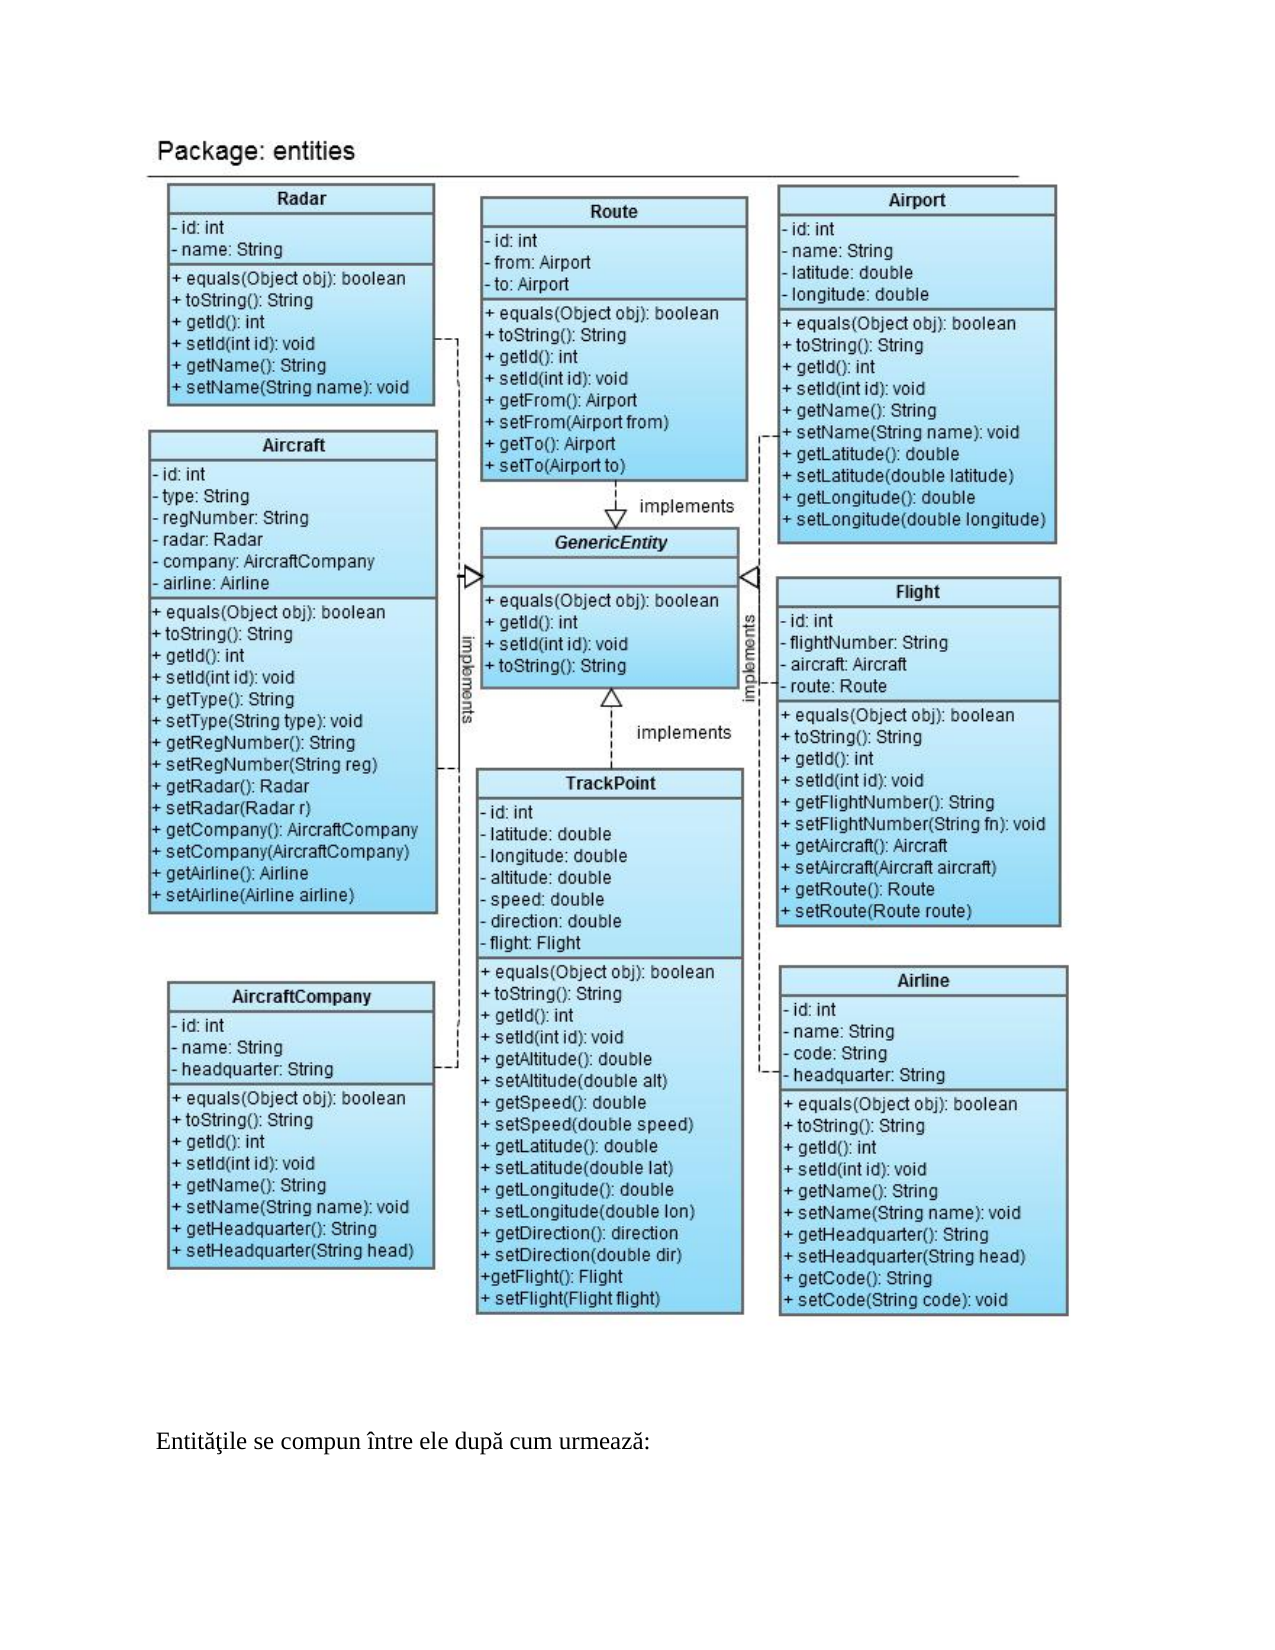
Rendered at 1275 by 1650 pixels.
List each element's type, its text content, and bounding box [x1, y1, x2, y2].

text Entităţile se compun între ele după cum urmează: [156, 1426, 1157, 1455]
picture [118, 118, 1098, 1344]
